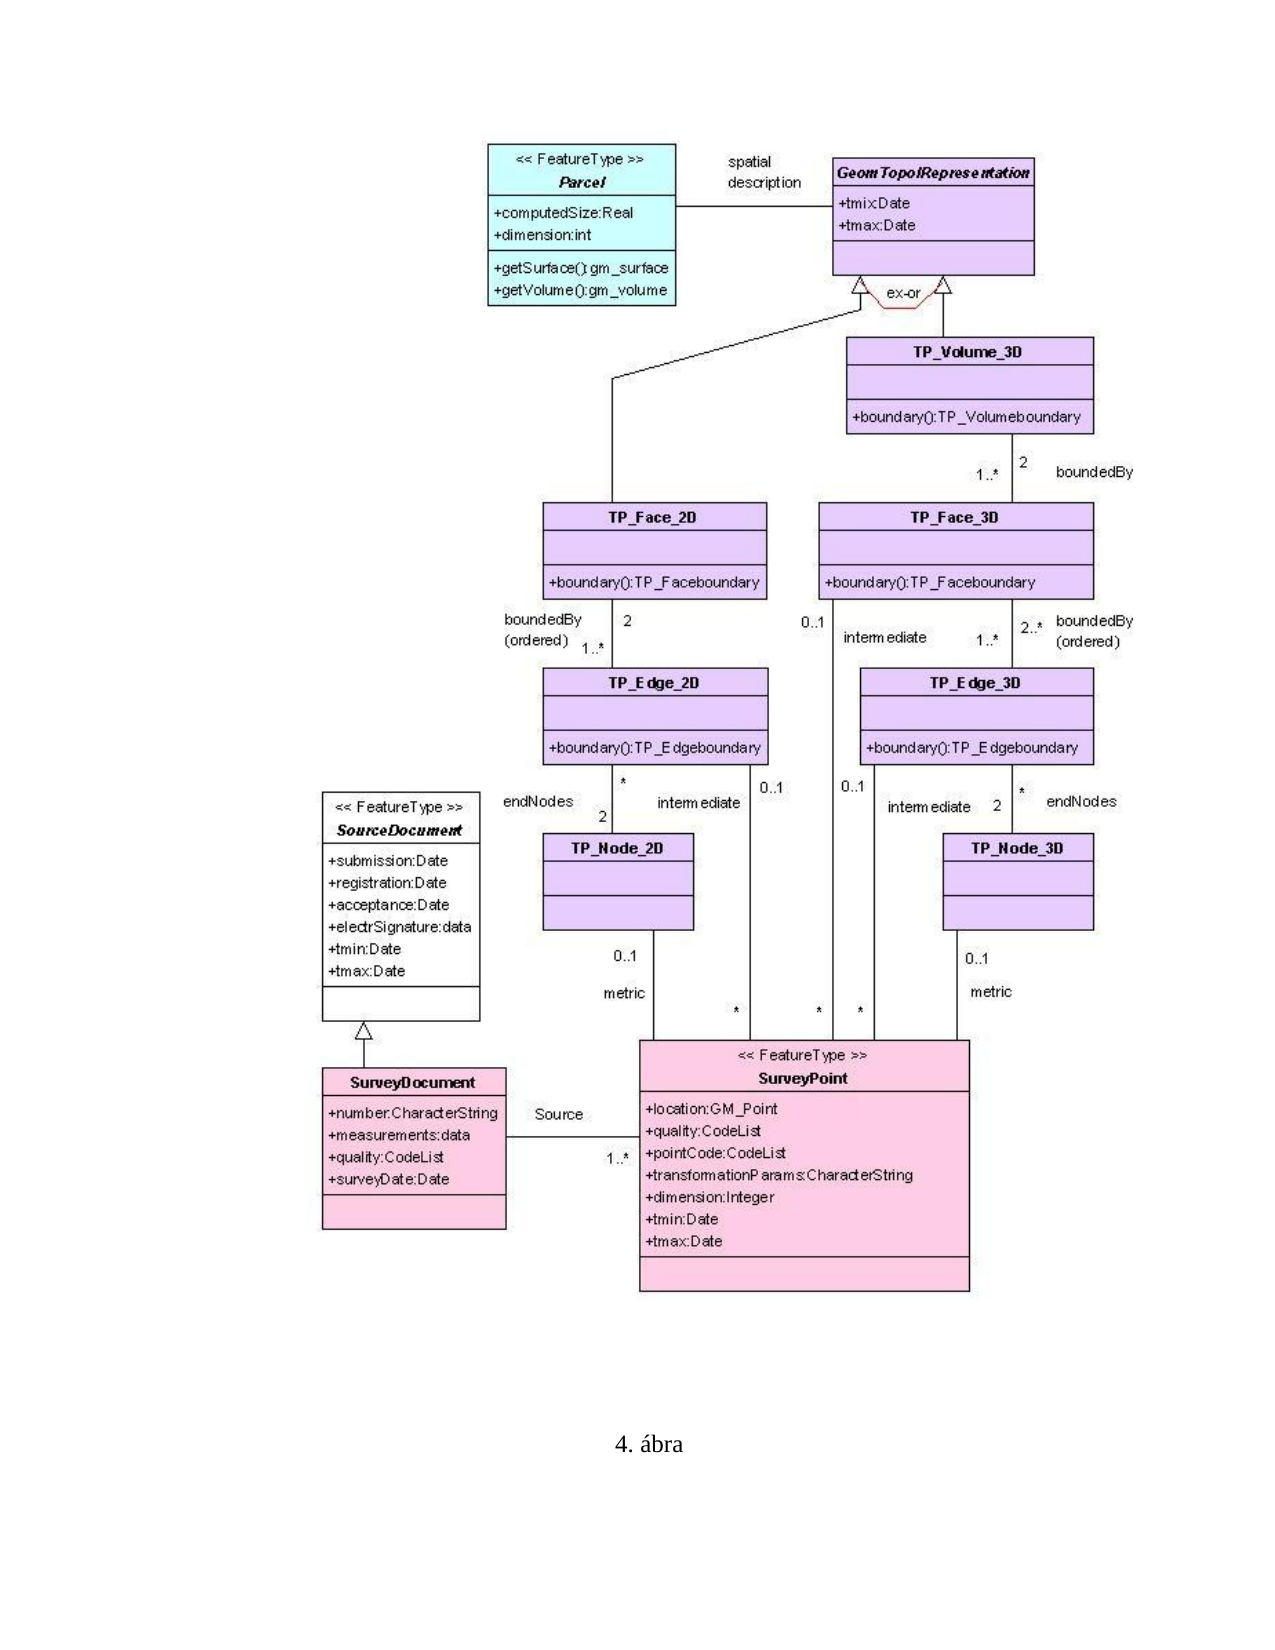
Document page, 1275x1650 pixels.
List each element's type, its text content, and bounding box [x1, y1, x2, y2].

picture [129, 130, 1169, 1430]
list 4. ábra [142, 1430, 1156, 1458]
